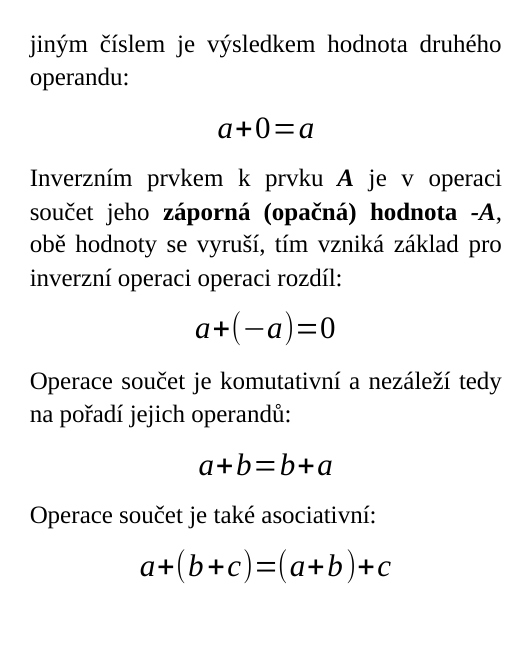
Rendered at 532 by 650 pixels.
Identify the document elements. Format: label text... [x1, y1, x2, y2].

text Operace součet je komutativní a nezáleží tedy na pořadí jejich operandů: [29, 366, 502, 428]
text jiným číslem je výsledkem hodnota druhého operandu: [29, 29, 502, 91]
text Inverzním prvkem k prvku A je v operaci součet jeho záporná (opačná) hodnota -A, obě hodnoty se vyruší, tím vzniká základ pro inverzní operaci operaci rozdíl: [29, 163, 502, 291]
text Operace součet je také asociativní: [29, 501, 502, 529]
